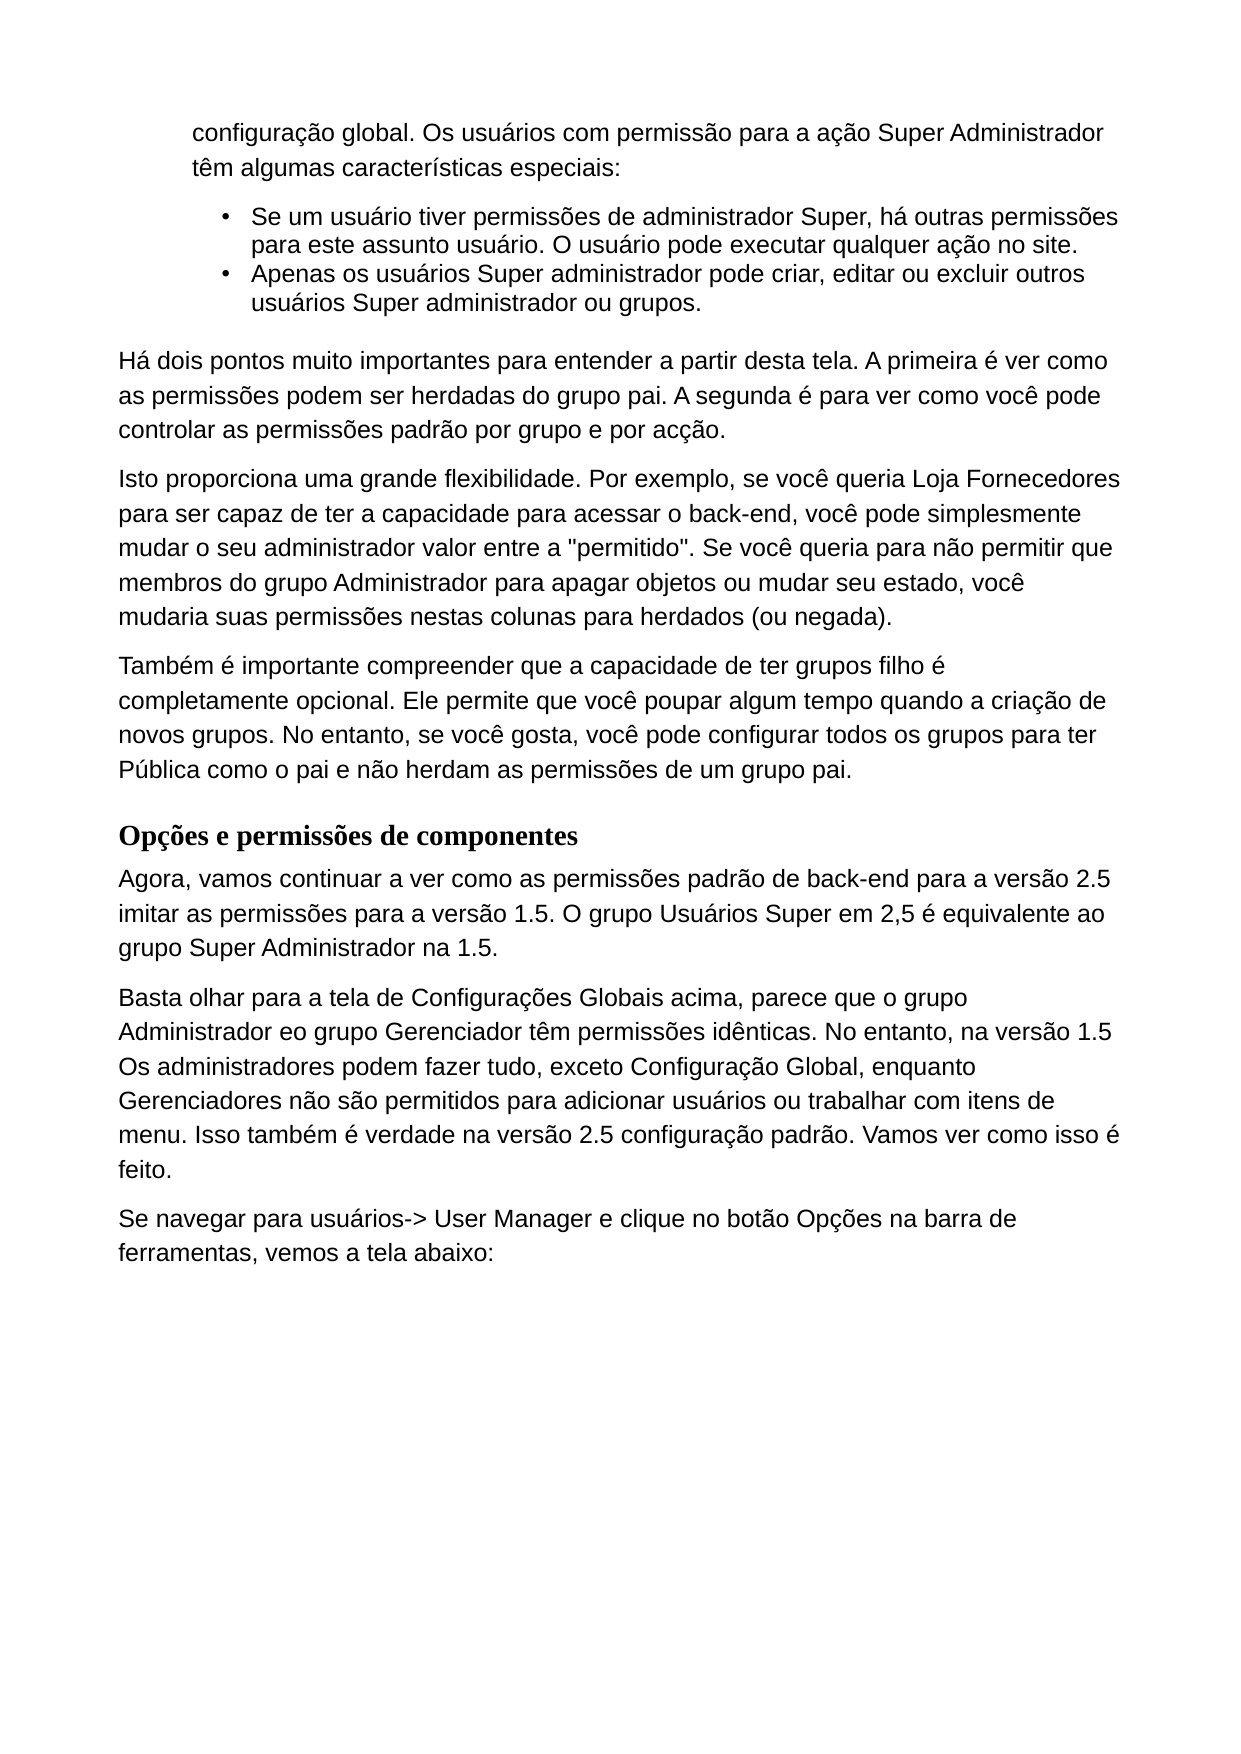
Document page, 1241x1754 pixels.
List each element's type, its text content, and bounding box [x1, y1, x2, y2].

list Se um usuário tiver permissões de administrador Super, há outras permissões para este assunto usuário. O usuário pode executar qualquer ação no site. [221, 202, 1122, 259]
list Apenas os usuários Super administrador pode criar, editar ou excluir outros usuários Super administrador ou grupos. [221, 259, 1122, 317]
text Agora, vamos continuar a ver como as permissões padrão de back-end para a versão 2.5 imitar as permissões para a versão 1.5. O grupo Usuários Super em 2,5 é equivalente ao grupo Super Administrador na 1.5. [118, 864, 1122, 962]
text Também é importante compreender que a capacidade de ter grupos filho é completamente opcional. Ele permite que você poupar algum tempo quando a criação de novos grupos. No entanto, se você gosta, você pode configurar todos os grupos para ter Pública como o pai e não herdam as permissões de um grupo pai. [118, 651, 1122, 783]
text Isto proporciona uma grande flexibilidade. Por exemplo, se você queria Loja Fornecedores para ser capaz de ter a capacidade para acessar o back-end, você pode simplesmente mudar o seu administrador valor entre a "permitido". Se você queria para não permitir que membros do grupo Administrador para apagar objetos ou mudar seu estado, você mudaria suas permissões nestas colunas para herdados (ou negada). [118, 464, 1122, 631]
subtitle Opções e permissões de componentes [118, 818, 1122, 852]
text Basta olhar para a tela de Configurações Globais acima, parece que o grupo Administrador eo grupo Gerenciador têm permissões idênticas. No entanto, na versão 1.5 Os administradores podem fazer tudo, exceto Configuração Global, enquanto Gerenciadores não são permitidos para adicionar usuários ou trabalhar com itens de menu. Isso também é verdade na versão 2.5 configuração padrão. Vamos ver como isso é feito. [118, 982, 1122, 1184]
text Se navegar para usuários-> User Manager e clique no botão Opções na barra de ferramentas, vemos a tela abaixo: [118, 1204, 1122, 1267]
list configuração global. Os usuários com permissão para a ação Super Administrador têm algumas características especiais: [162, 118, 1122, 181]
text Há dois pontos muito importantes para entender a partir desta tela. A primeira é ver como as permissões podem ser herdadas do grupo pai. A segunda é para ver como você pode controlar as permissões padrão por grupo e por acção. [118, 346, 1122, 444]
